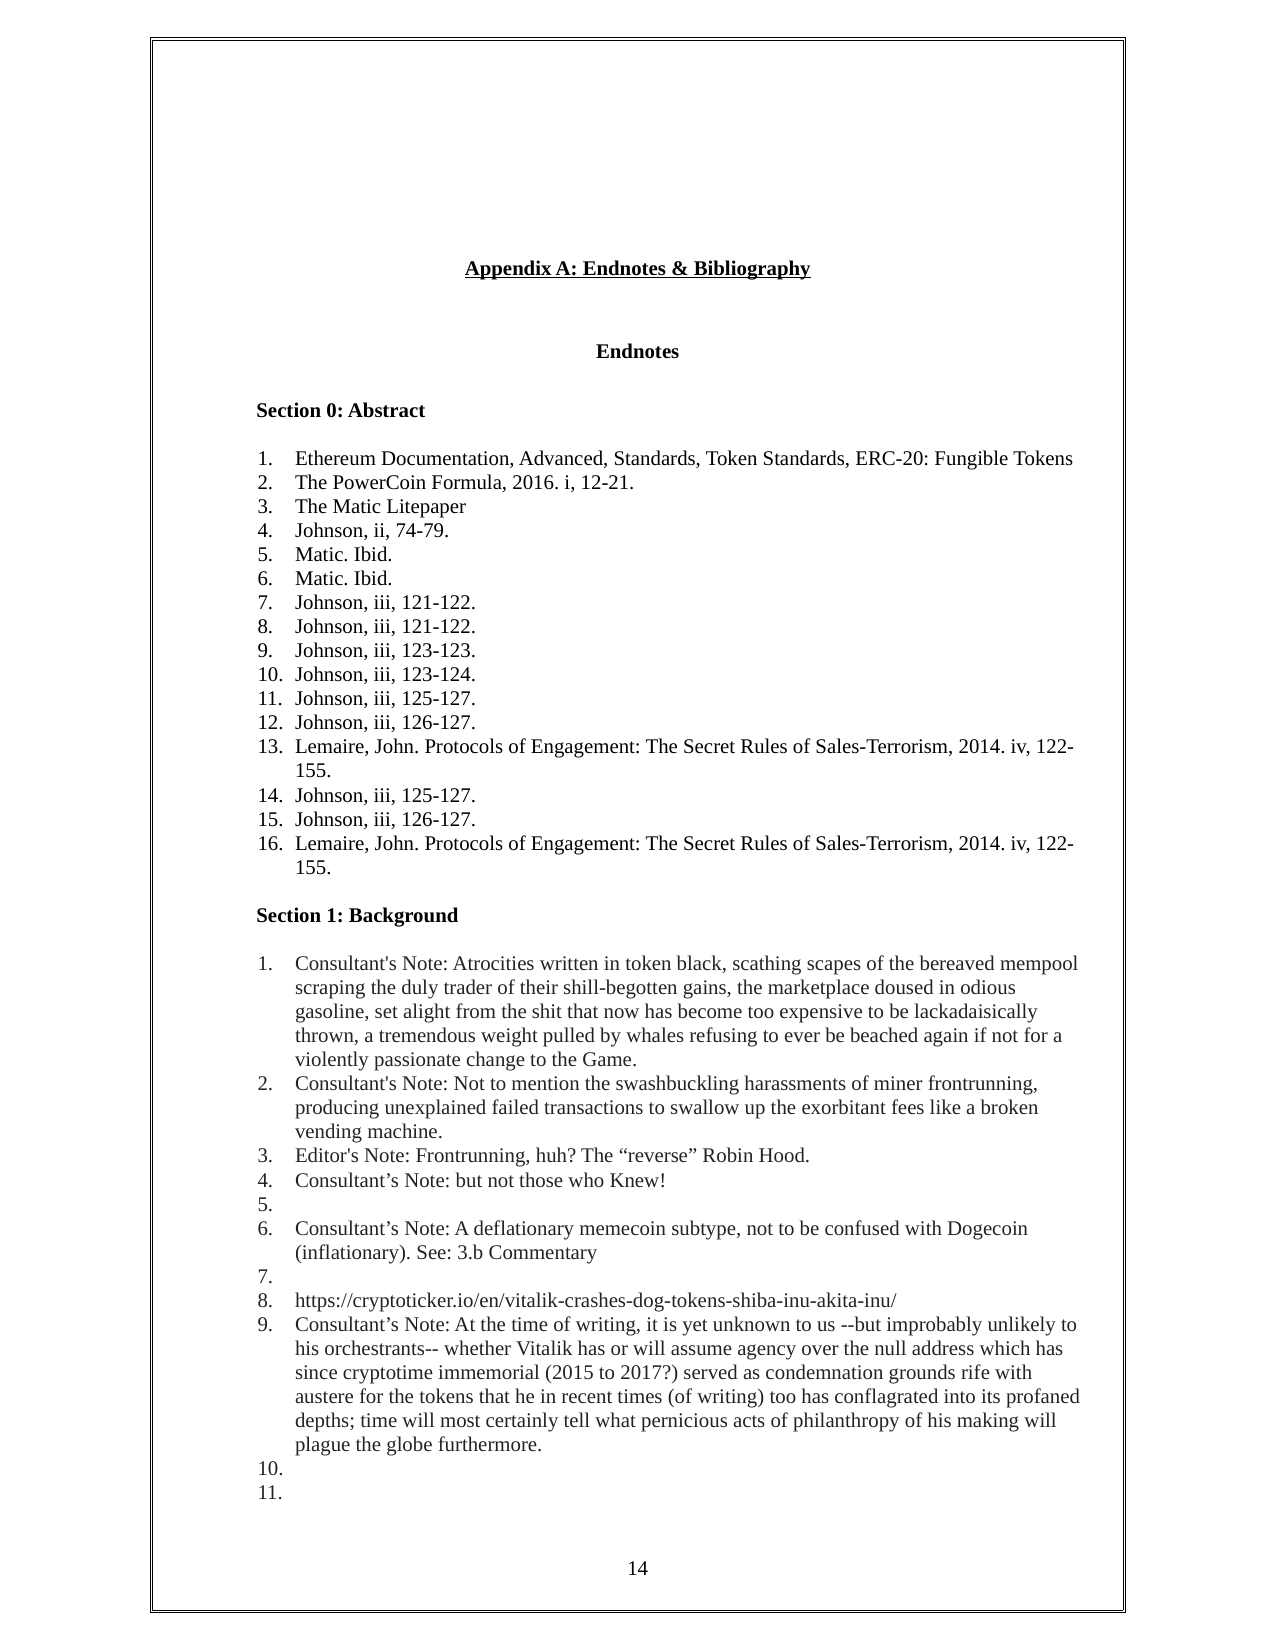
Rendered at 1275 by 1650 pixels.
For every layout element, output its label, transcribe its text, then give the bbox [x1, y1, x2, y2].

text Section 0: Abstract [256, 397, 1093, 422]
list Consultant’s Note: A deflationary memecoin subtype, not to be confused with Dogecoin (inflationary). See: 3.b Commentary [257, 1216, 1093, 1264]
list Johnson, iii, 123-123. [257, 638, 1093, 662]
list Johnson, iii, 126-127. [257, 807, 1093, 831]
list Ethereum Documentation, Advanced, Standards, Token Standards, ERC-20: Fungible Tokens [257, 446, 1093, 470]
list Johnson, iii, 126-127. [257, 710, 1093, 734]
list Matic. Ibid. [257, 566, 1093, 590]
subtitle Appendix A: Endnotes & Bibliography [182, 256, 1093, 280]
text Endnotes [182, 339, 1093, 363]
list Editor's Note: Frontrunning, huh? The “reverse” Robin Hood. [257, 1143, 1093, 1167]
list Johnson, iii, 125-127. [257, 782, 1093, 807]
list Consultant's Note: Not to mention the swashbuckling harassments of miner frontrunning, producing unexplained failed transactions to swallow up the exorbitant fees like a broken vending machine. [257, 1071, 1093, 1143]
list Johnson, iii, 123-124. [257, 662, 1093, 686]
list Lemaire, John. Protocols of Engagement: The Secret Rules of Sales-Terrorism, 2014. iv, 122-155. [257, 734, 1093, 782]
list Matic. Ibid. [257, 542, 1093, 566]
text Section 1: Background [256, 903, 1093, 927]
list Consultant’s Note: but not those who Knew! [257, 1167, 1093, 1192]
list Consultant's Note: Atrocities written in token black, scathing scapes of the bereaved mempool scraping the duly trader of their shill-begotten gains, the marketplace doused in odious gasoline, set alight from the shit that now has become too expensive to be lackadaisically thrown, a tremendous weight pulled by whales refusing to ever be beached again if not for a violently passionate change to the Game. [257, 951, 1093, 1071]
list Johnson, iii, 121-122. [257, 614, 1093, 638]
list Johnson, ii, 74-79. [257, 518, 1093, 542]
list Johnson, iii, 125-127. [257, 686, 1093, 710]
list Lemaire, John. Protocols of Engagement: The Secret Rules of Sales-Terrorism, 2014. iv, 122-155. [257, 831, 1093, 879]
list Consultant’s Note: At the time of writing, it is yet unknown to us --but improbably unlikely to his orchestrants-- whether Vitalik has or will assume agency over the null address which has since cryptotime immemorial (2015 to 2017?) served as condemnation grounds rife with austere for the tokens that he in recent times (of writing) too has conflagrated into its profaned depths; time will most certainly tell what pernicious acts of philanthropy of his making will plague the globe furthermore. [257, 1312, 1093, 1456]
list The PowerCoin Formula, 2016. i, 12-21. [257, 470, 1093, 494]
list Johnson, iii, 121-122. [257, 590, 1093, 614]
list https://cryptoticker.io/en/vitalik-crashes-dog-tokens-shiba-inu-akita-inu/ [257, 1288, 1093, 1312]
list The Matic Litepaper [257, 494, 1093, 518]
